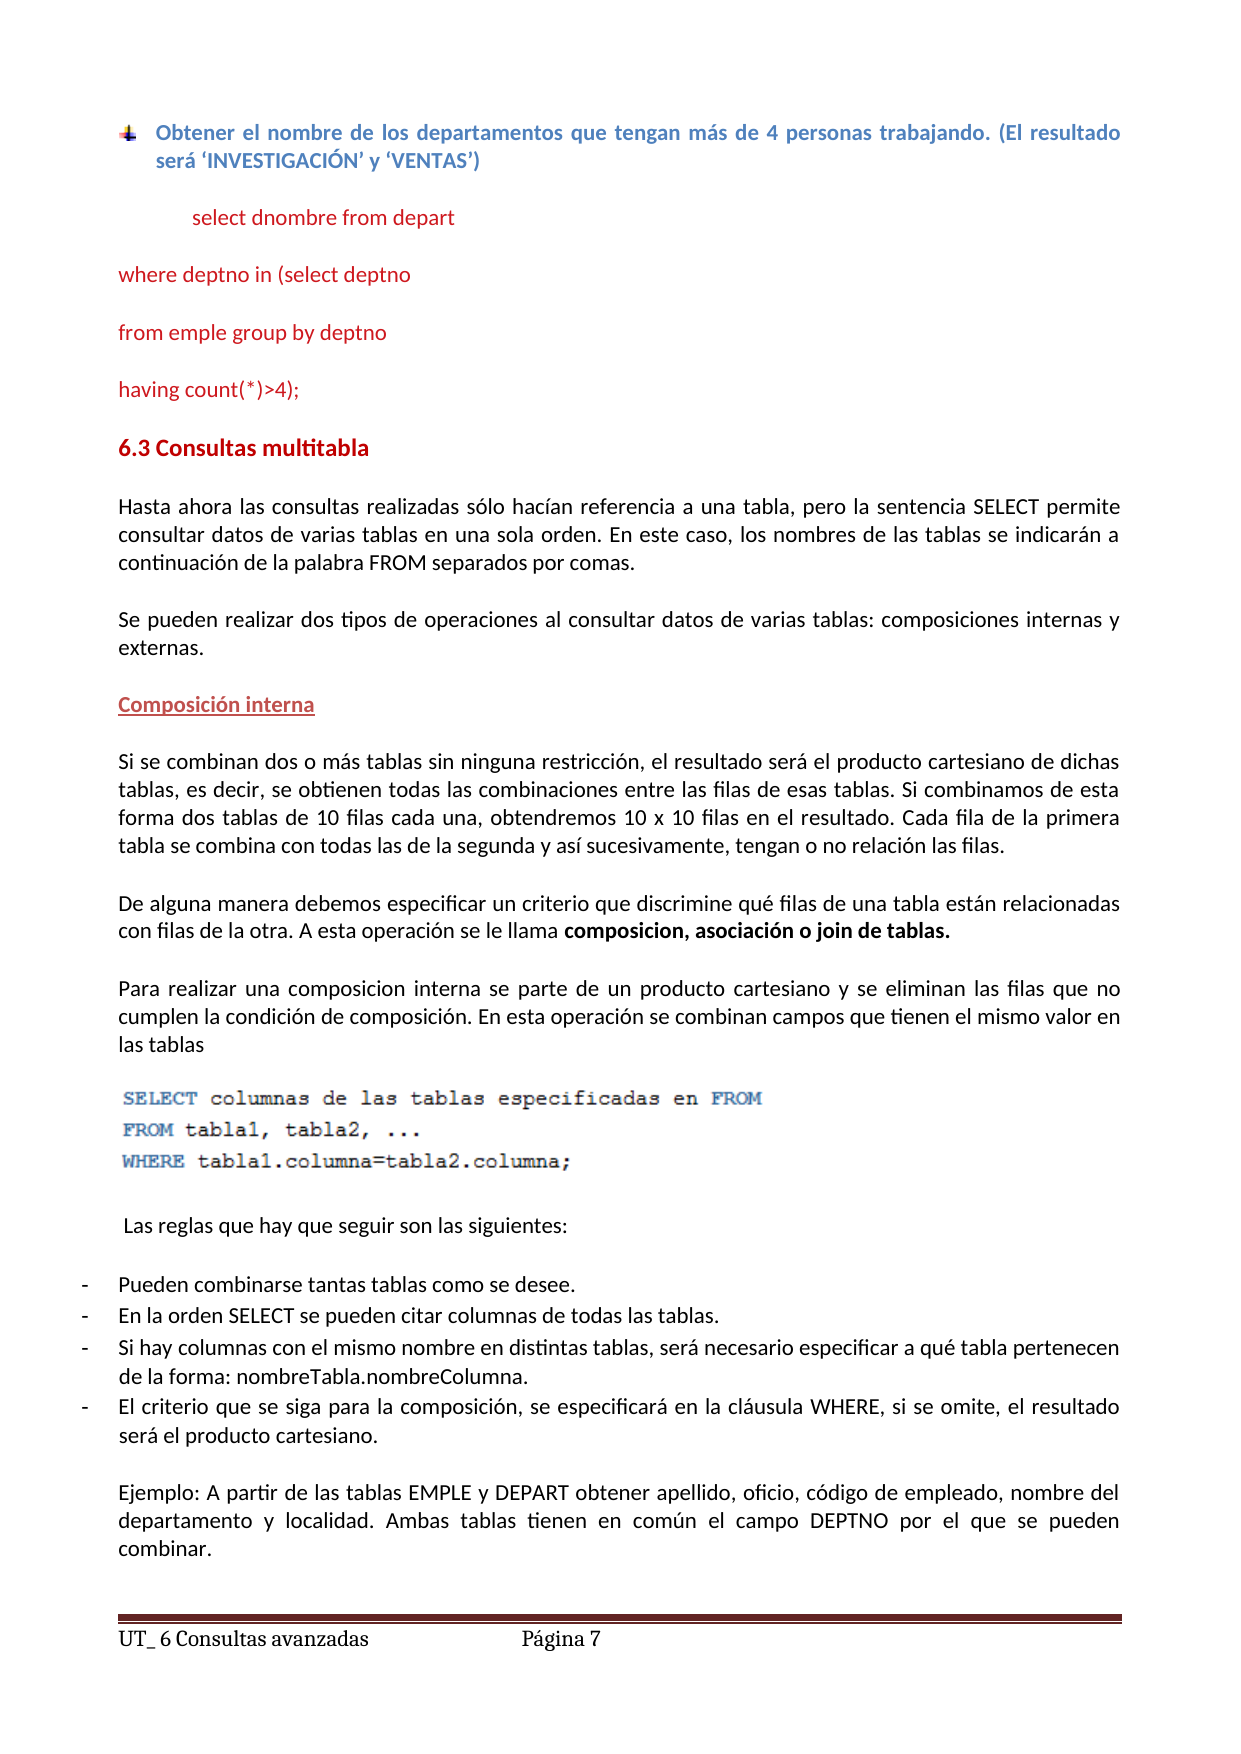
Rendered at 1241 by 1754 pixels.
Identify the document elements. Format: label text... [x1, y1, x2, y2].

list Si hay columnas con el mismo nombre en distintas tablas, será necesario especificar a qué tabla pertenecen de la forma: nombreTabla.nombreColumna. [81, 1331, 1122, 1390]
list El criterio que se siga para la composición, se especificará en la cláusula WHERE, si se omite, el resultado será el producto cartesiano. [81, 1390, 1122, 1449]
picture [119, 123, 136, 141]
text Hasta ahora las consultas realizadas sólo hacían referencia a una tabla, pero la sentencia SELECT permite consultar datos de varias tablas en una sola orden. En este caso, los nombres de las tablas se indicarán a continuación de la palabra FROM separados por comas. [118, 492, 1122, 576]
text Si se combinan dos o más tablas sin ninguna restricción, el resultado será el producto cartesiano de dichas tablas, es decir, se obtienen todas las combinaciones entre las filas de esas tablas. Si combinamos de esta forma dos tablas de 10 filas cada una, obtendremos 10 x 10 filas en el resultado. Cada fila de la primera tabla se combina con todas las de la segunda y así sucesivamente, tengan o no relación las filas. [118, 747, 1122, 859]
text Ejemplo: A partir de las tablas EMPLE y DEPART obtener apellido, oficio, código de empleado, nombre del departamento y localidad. Ambas tablas tienen en común el campo DEPTNO por el que se pueden combinar. [118, 1478, 1122, 1562]
text having count(*)>4); [118, 375, 1122, 403]
text where deptno in (select deptno [118, 261, 1122, 288]
list Pueden combinarse tantas tablas como se desee. [81, 1268, 1122, 1299]
text Para realizar una composicion interna se parte de un producto cartesiano y se eliminan las filas que no cumplen la condición de composición. En esta operación se combinan campos que tienen el mismo valor en las tablas [118, 974, 1122, 1058]
text 6.3 Consultas multitabla [118, 432, 1122, 463]
text De alguna manera debemos especificar un criterio que discrimine qué filas de una tabla están relacionadas con filas de la otra. A esta operación se le llama composicion, asociación o join de tablas. [118, 889, 1122, 945]
list En la orden SELECT se pueden citar columnas de todas las tablas. [81, 1299, 1122, 1331]
list Obtener el nombre de los departamentos que tengan más de 4 personas trabajando. (El resultado será ‘INVESTIGACIÓN’ y ‘VENTAS’) [118, 118, 1122, 174]
picture [121, 1087, 811, 1182]
text Las reglas que hay que seguir son las siguientes: [118, 1211, 1122, 1239]
text Composición interna [118, 690, 1122, 718]
text from emple group by deptno [118, 318, 1122, 346]
text select dnombre from depart [118, 203, 1122, 231]
text Se pueden realizar dos tipos de operaciones al consultar datos de varias tablas: composiciones internas y externas. [118, 605, 1122, 661]
